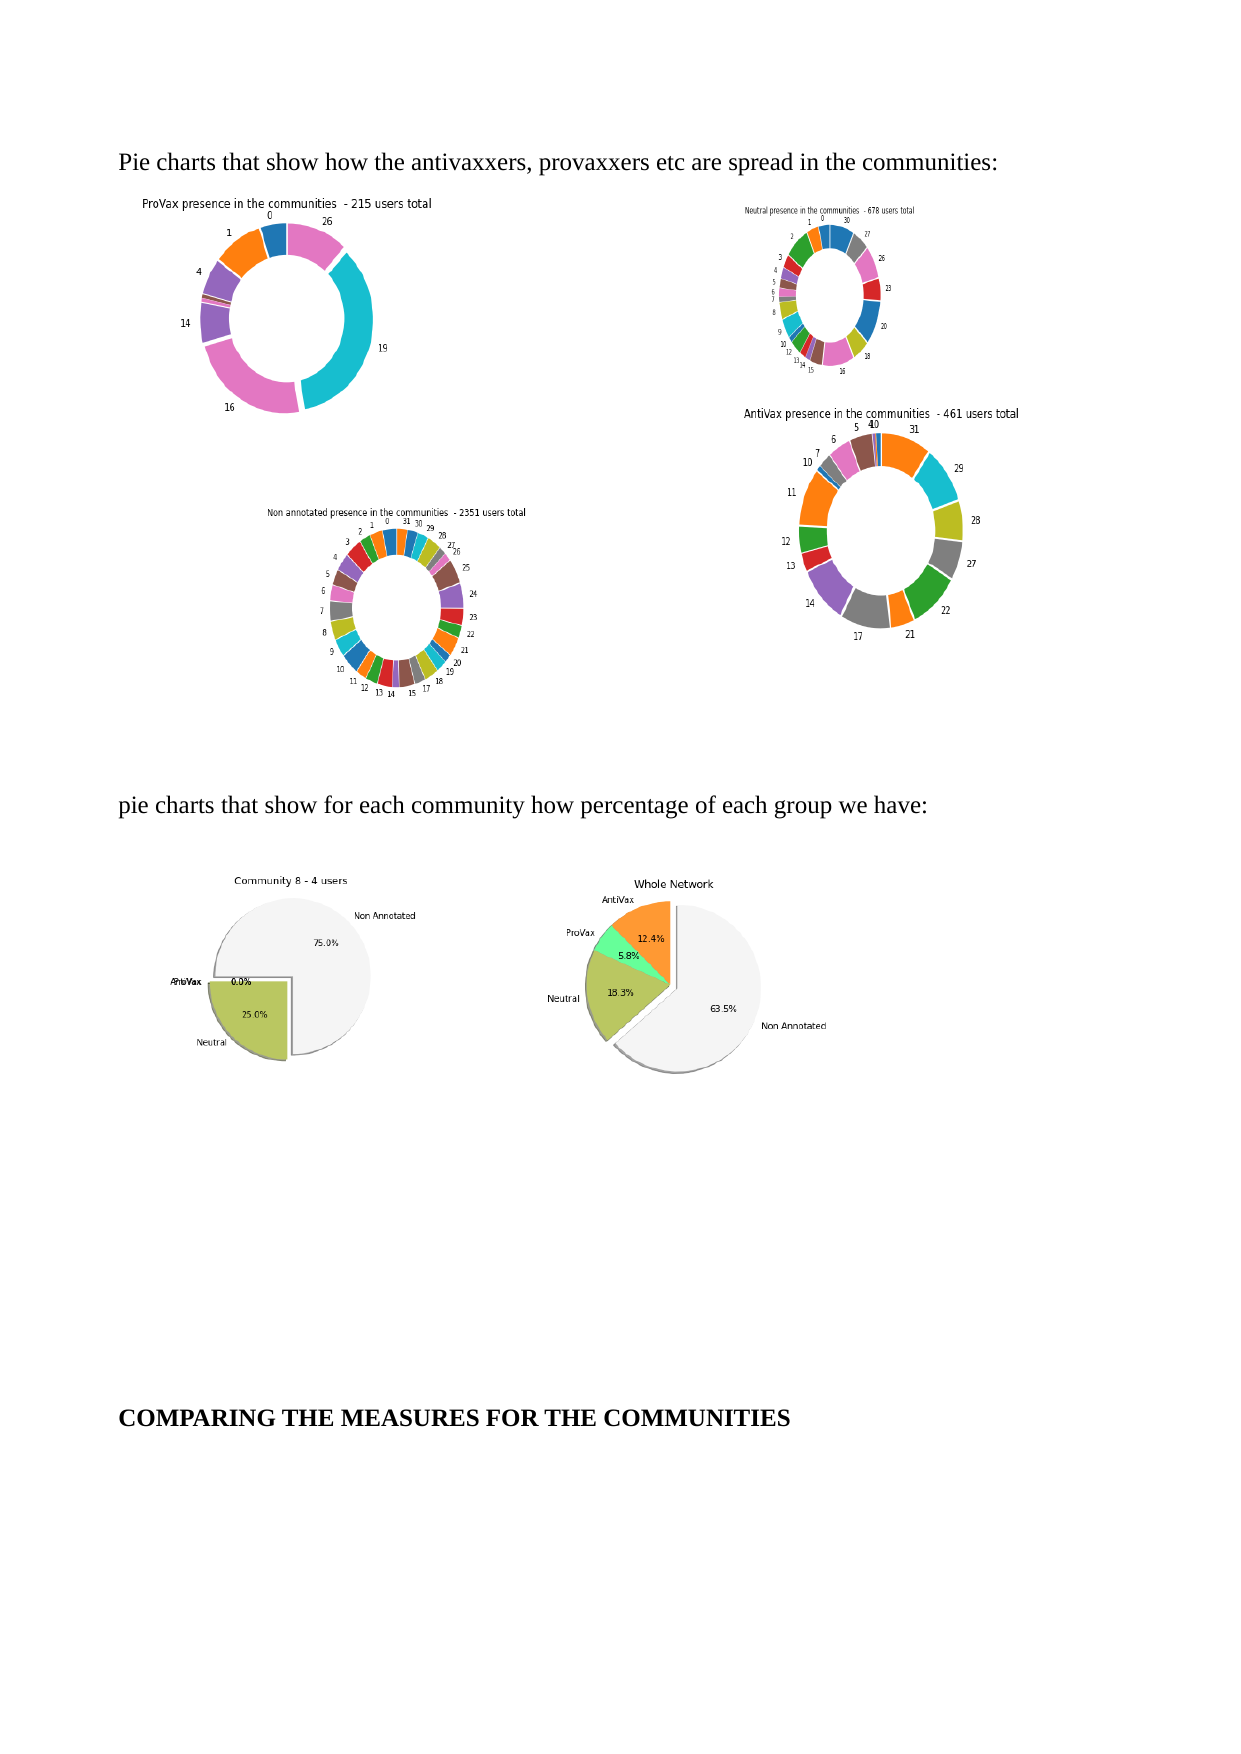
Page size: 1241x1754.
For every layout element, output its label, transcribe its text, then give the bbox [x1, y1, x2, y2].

picture [132, 191, 441, 432]
picture [262, 502, 530, 704]
picture [740, 201, 919, 380]
picture [736, 401, 1025, 647]
text pie charts that show for each community how percentage of each group we have: [118, 790, 1122, 819]
picture [147, 870, 434, 1073]
picture [522, 873, 832, 1087]
text Pie charts that show how the antivaxxers, provaxxers etc are spread in the communities: [118, 147, 1122, 176]
text COMPARING THE MEASURES FOR THE COMMUNITIES [118, 1403, 1122, 1432]
